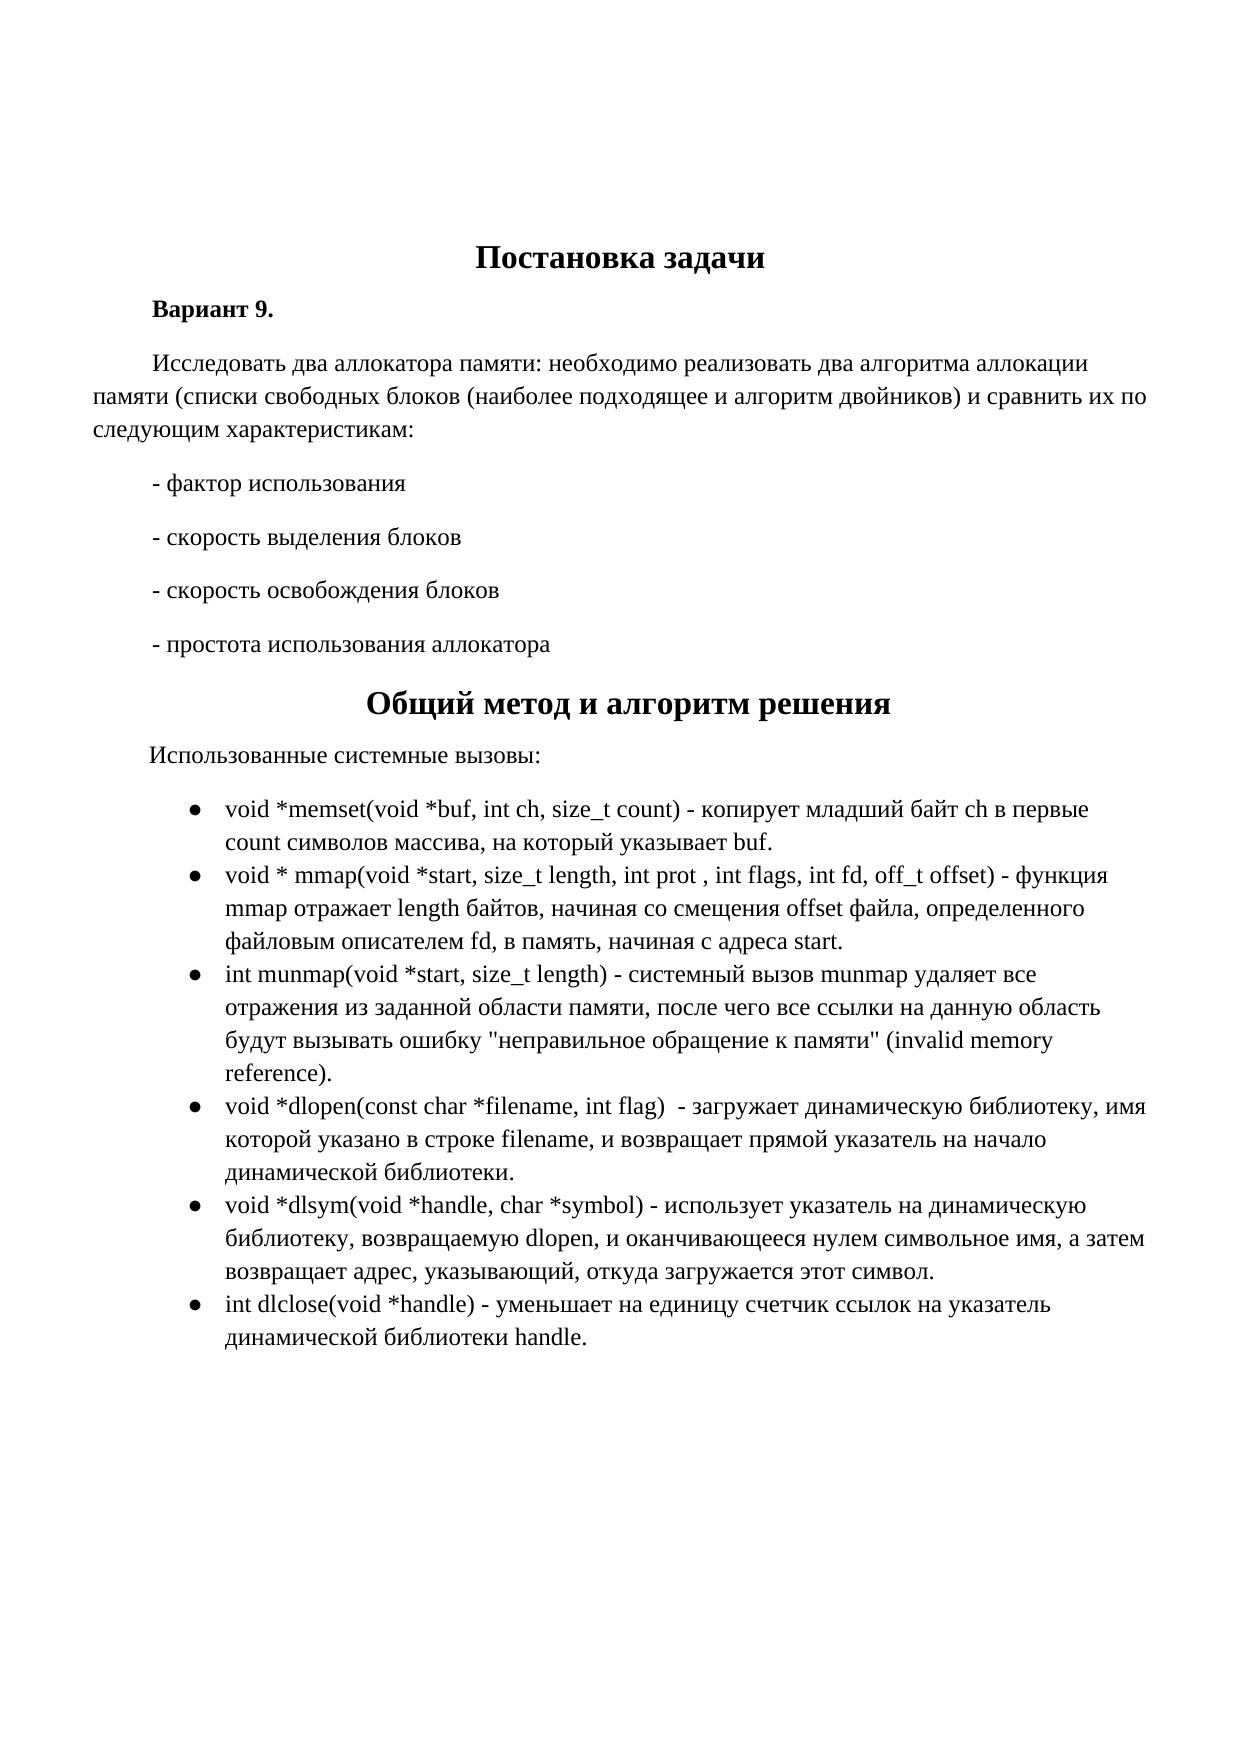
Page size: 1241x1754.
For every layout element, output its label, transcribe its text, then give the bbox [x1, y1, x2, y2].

text Постановка задачи [93, 237, 1147, 276]
list void *dlopen(const char *filename, int flag) - загружает динамическую библиотеку, имя которой указано в строке filename, и возвращает прямой указатель на начало динамической библиотеки. [187, 1091, 1147, 1186]
text Вариант 9. [93, 294, 1147, 323]
list void * mmap(void *start, size_t length, int prot , int flags, int fd, off_t offset) - функция mmap отражает length байтов, начиная со смещения offset файла, определенного файловым описателем fd, в память, начиная с адреса start. [187, 860, 1147, 954]
text - простота использования аллокатора [93, 629, 1147, 658]
text Использованные системные вызовы: [75, 740, 1147, 768]
text Исследовать два аллокатора памяти: необходимо реализовать два алгоритма аллокации памяти (списки свободных блоков (наиболее подходящее и алгоритм двойников) и сравнить их по следующим характеристикам: [93, 348, 1147, 443]
text - скорость выделения блоков [93, 522, 1147, 550]
list int dlclose(void *handle) - уменьшает на единицу счетчик ссылок на указатель динамической библиотеки handle. [187, 1289, 1147, 1351]
text - фактор использования [93, 468, 1147, 497]
list void *memset(void *buf, int ch, size_t count) - копирует младший байт ch в первые count символов массива, на который указывает buf. [187, 794, 1147, 855]
list int munmap(void *start, size_t length) - системный вызов munmap удаляет все отражения из заданной области памяти, после чего все ссылки на данную область будут вызывать ошибку "неправильное обращение к памяти" (invalid memory reference). [187, 959, 1147, 1087]
text - скорость освобождения блоков [93, 576, 1147, 604]
text Общий метод и алгоритм решения [93, 683, 1147, 722]
list void *dlsym(void *handle, char *symbol) - использует указатель на динамическую библиотеку, возвращаемую dlopen, и оканчивающееся нулем символьное имя, а затем возвращает адрес, указывающий, откуда загружается этот символ. [187, 1190, 1147, 1285]
